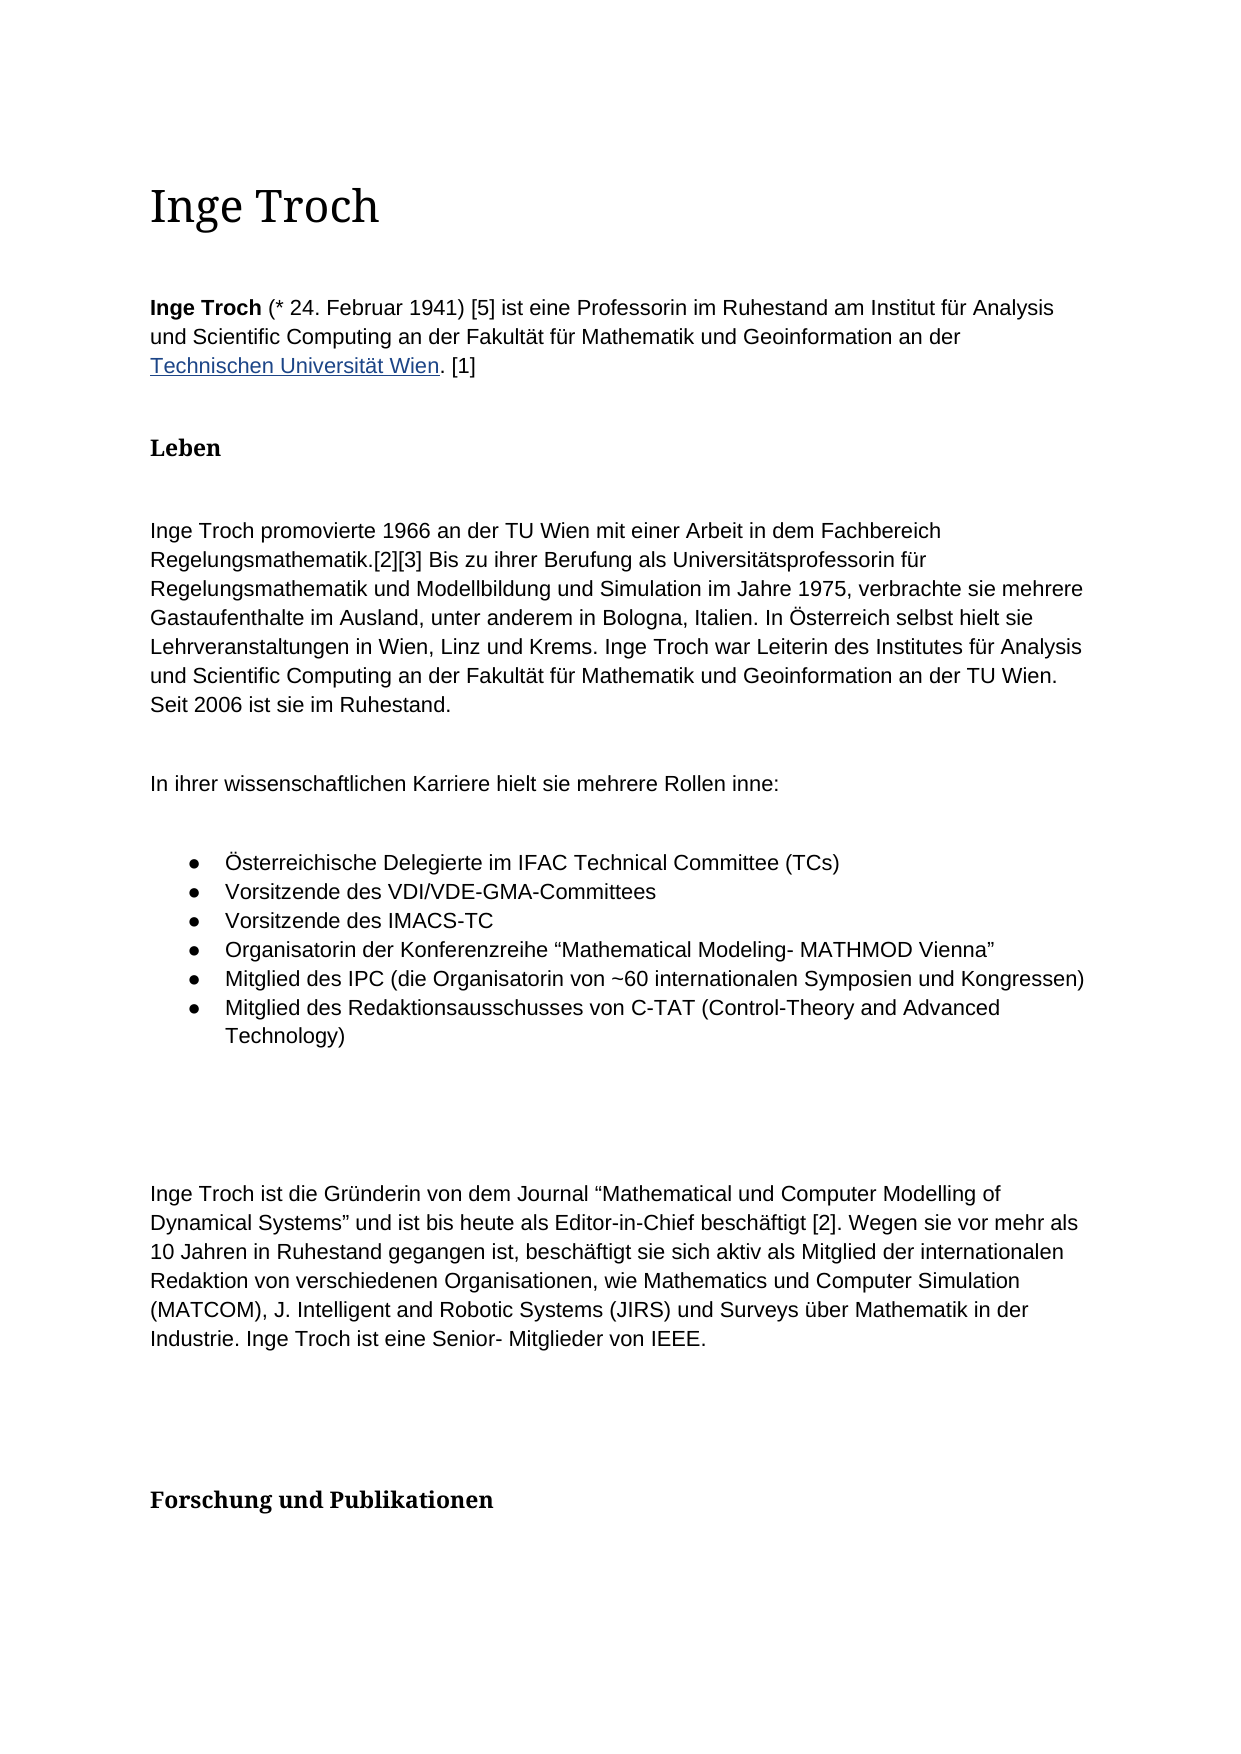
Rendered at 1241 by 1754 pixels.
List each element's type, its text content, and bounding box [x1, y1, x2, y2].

list Vorsitzende des VDI/VDE-GMA-Committees [187, 878, 1091, 904]
list Organisatorin der Konferenzreihe “Mathematical Modeling- MATHMOD Vienna” [187, 936, 1091, 962]
text In ihrer wissenschaftlichen Karriere hielt sie mehrere Rollen inne: [150, 771, 1091, 796]
text Inge Troch ist die Gründerin von dem Journal “Mathematical und Computer Modelling of Dynamical Systems” und ist bis heute als Editor-in-Chief beschäftigt [2]. Wegen sie vor mehr als 10 Jahren in Ruhestand gegangen ist, beschäftigt sie sich aktiv als Mitglied der internationalen Redaktion von verschiedenen Organisationen, wie Mathematics und Computer Simulation (MATCOM), J. Intelligent and Robotic Systems (JIRS) und Surveys über Mathematik in der Industrie. Inge Troch ist eine Senior- Mitglieder von IEEE. [150, 1181, 1091, 1351]
text Inge Troch (* 24. Februar 1941) [5] ist eine Professorin im Ruhestand am Institut für Analysis und Scientific Computing an der Fakultät für Mathematik und Geoinformation an der Technischen Universität Wien. [1] [150, 295, 1091, 378]
list Vorsitzende des IMACS-TC [187, 907, 1091, 933]
text Inge Troch [150, 175, 1091, 236]
list Österreichische Delegierte im IFAC Technical Committee (TCs) [187, 849, 1091, 875]
text Forschung und Publikationen [150, 1484, 1091, 1515]
text Inge Troch promovierte 1966 an der TU Wien mit einer Arbeit in dem Fachbereich Regelungsmathematik.[2][3] Bis zu ihrer Berufung als Universitätsprofessorin für Regelungsmathematik und Modellbildung und Simulation im Jahre 1975, verbrachte sie mehrere Gastaufenthalte im Ausland, unter anderem in Bologna, Italien. In Österreich selbst hielt sie Lehrveranstaltungen in Wien, Linz und Krems. Inge Troch war Leiterin des Institutes für Analysis und Scientific Computing an der Fakultät für Mathematik und Geoinformation an der TU Wien. Seit 2006 ist sie im Ruhestand. [150, 518, 1091, 717]
list Mitglied des IPC (die Organisatorin von ~60 internationalen Symposien und Kongressen) [187, 965, 1091, 991]
list Mitglied des Redaktionsausschusses von C-TAT (Control-Theory and Advanced Technology) [187, 994, 1091, 1048]
text Leben [150, 432, 1091, 463]
